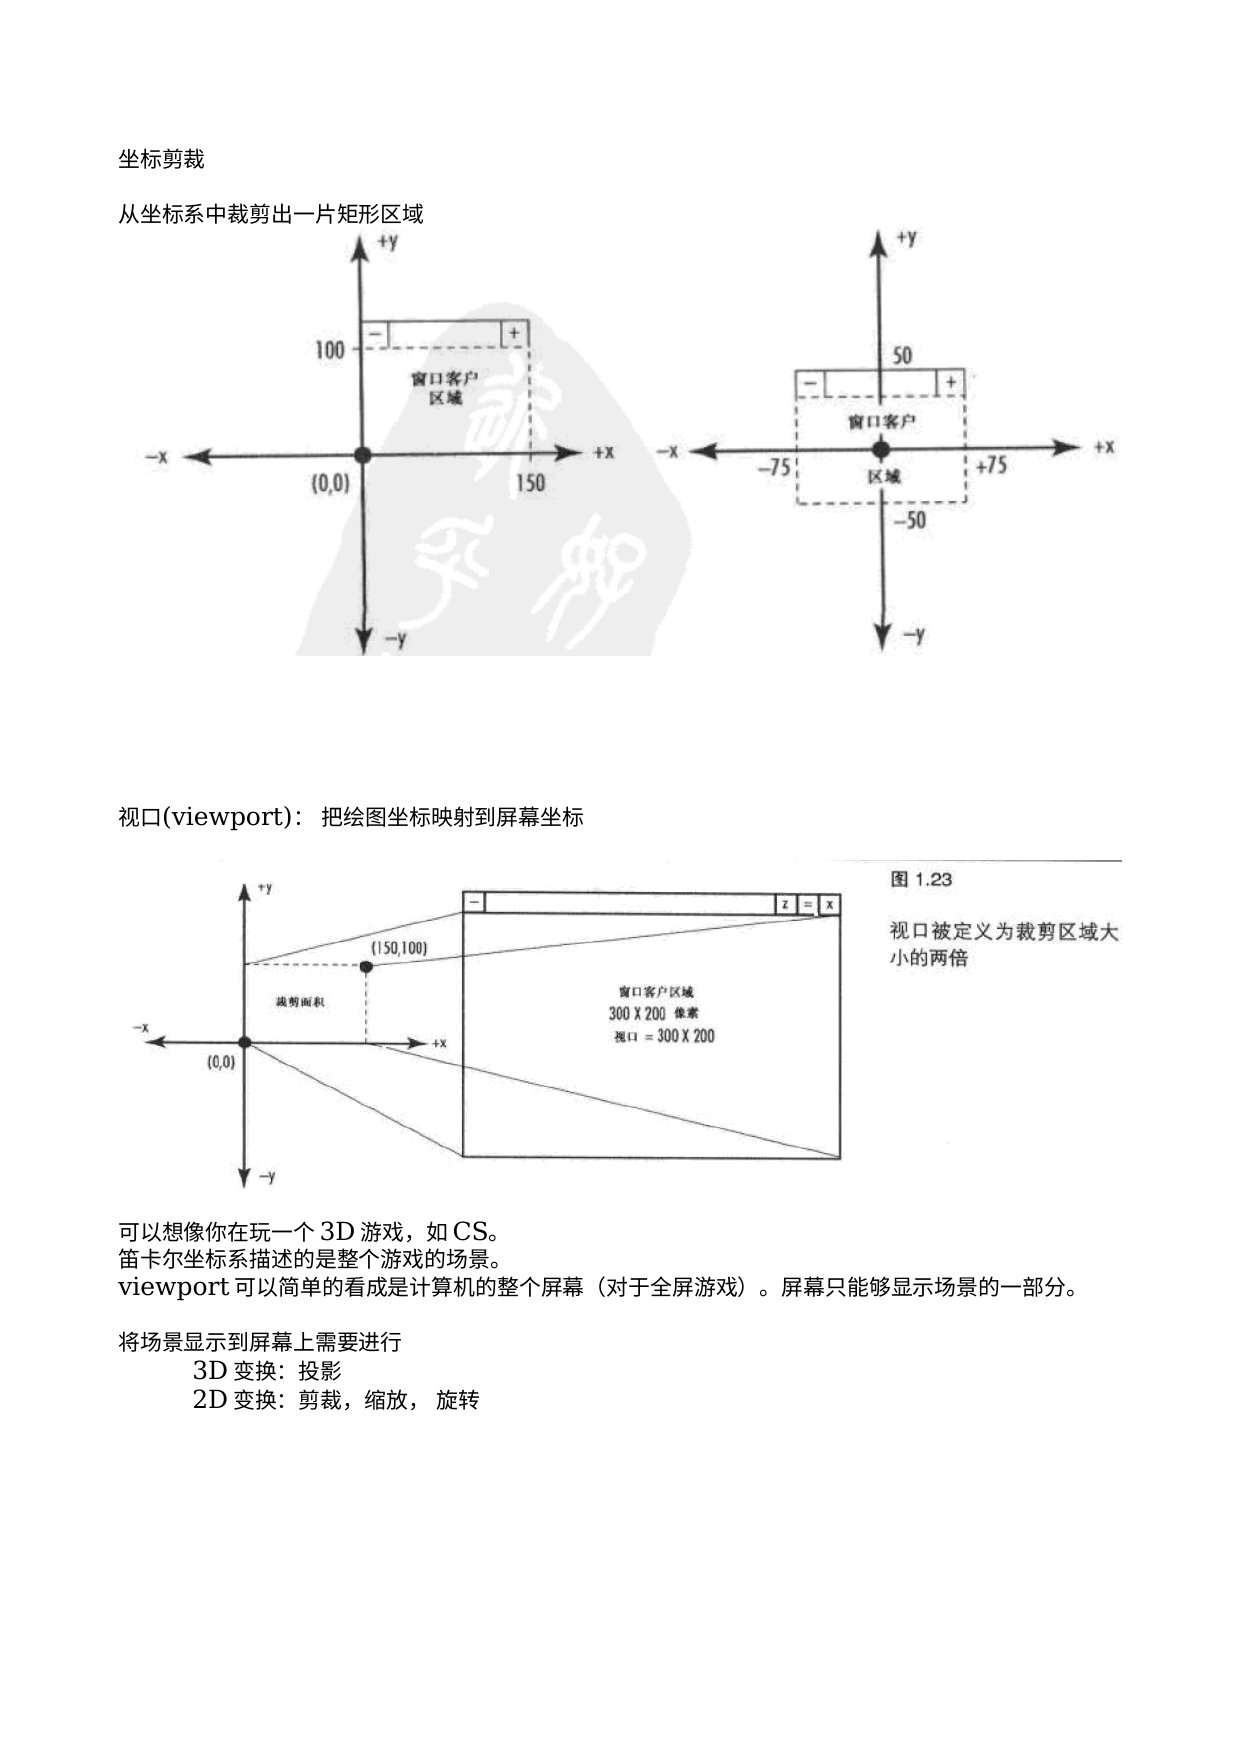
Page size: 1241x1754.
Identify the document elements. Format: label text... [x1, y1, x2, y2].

text 将场景显示到屏幕上需要进行 [118, 1331, 1122, 1356]
text 可以想像你在玩一个3D游戏，如CS。 [118, 1217, 1122, 1247]
text 视口(viewport)： 把绘图坐标映射到屏幕坐标 [118, 802, 1122, 831]
text 从坐标系中裁剪出一片矩形区域 [118, 202, 1122, 227]
text 2D变换：剪裁，缩放， 旋转 [118, 1385, 1122, 1414]
text 3D变换：投影 [118, 1356, 1122, 1385]
text viewport可以简单的看成是计算机的整个屏幕（对于全屏游戏）。屏幕只能够显示场景的一部分。 [118, 1272, 1122, 1301]
picture [118, 227, 1123, 656]
text 笛卡尔坐标系描述的是整个游戏的场景。 [118, 1247, 1122, 1272]
picture [118, 860, 1123, 1189]
text 坐标剪裁 [118, 147, 1122, 173]
